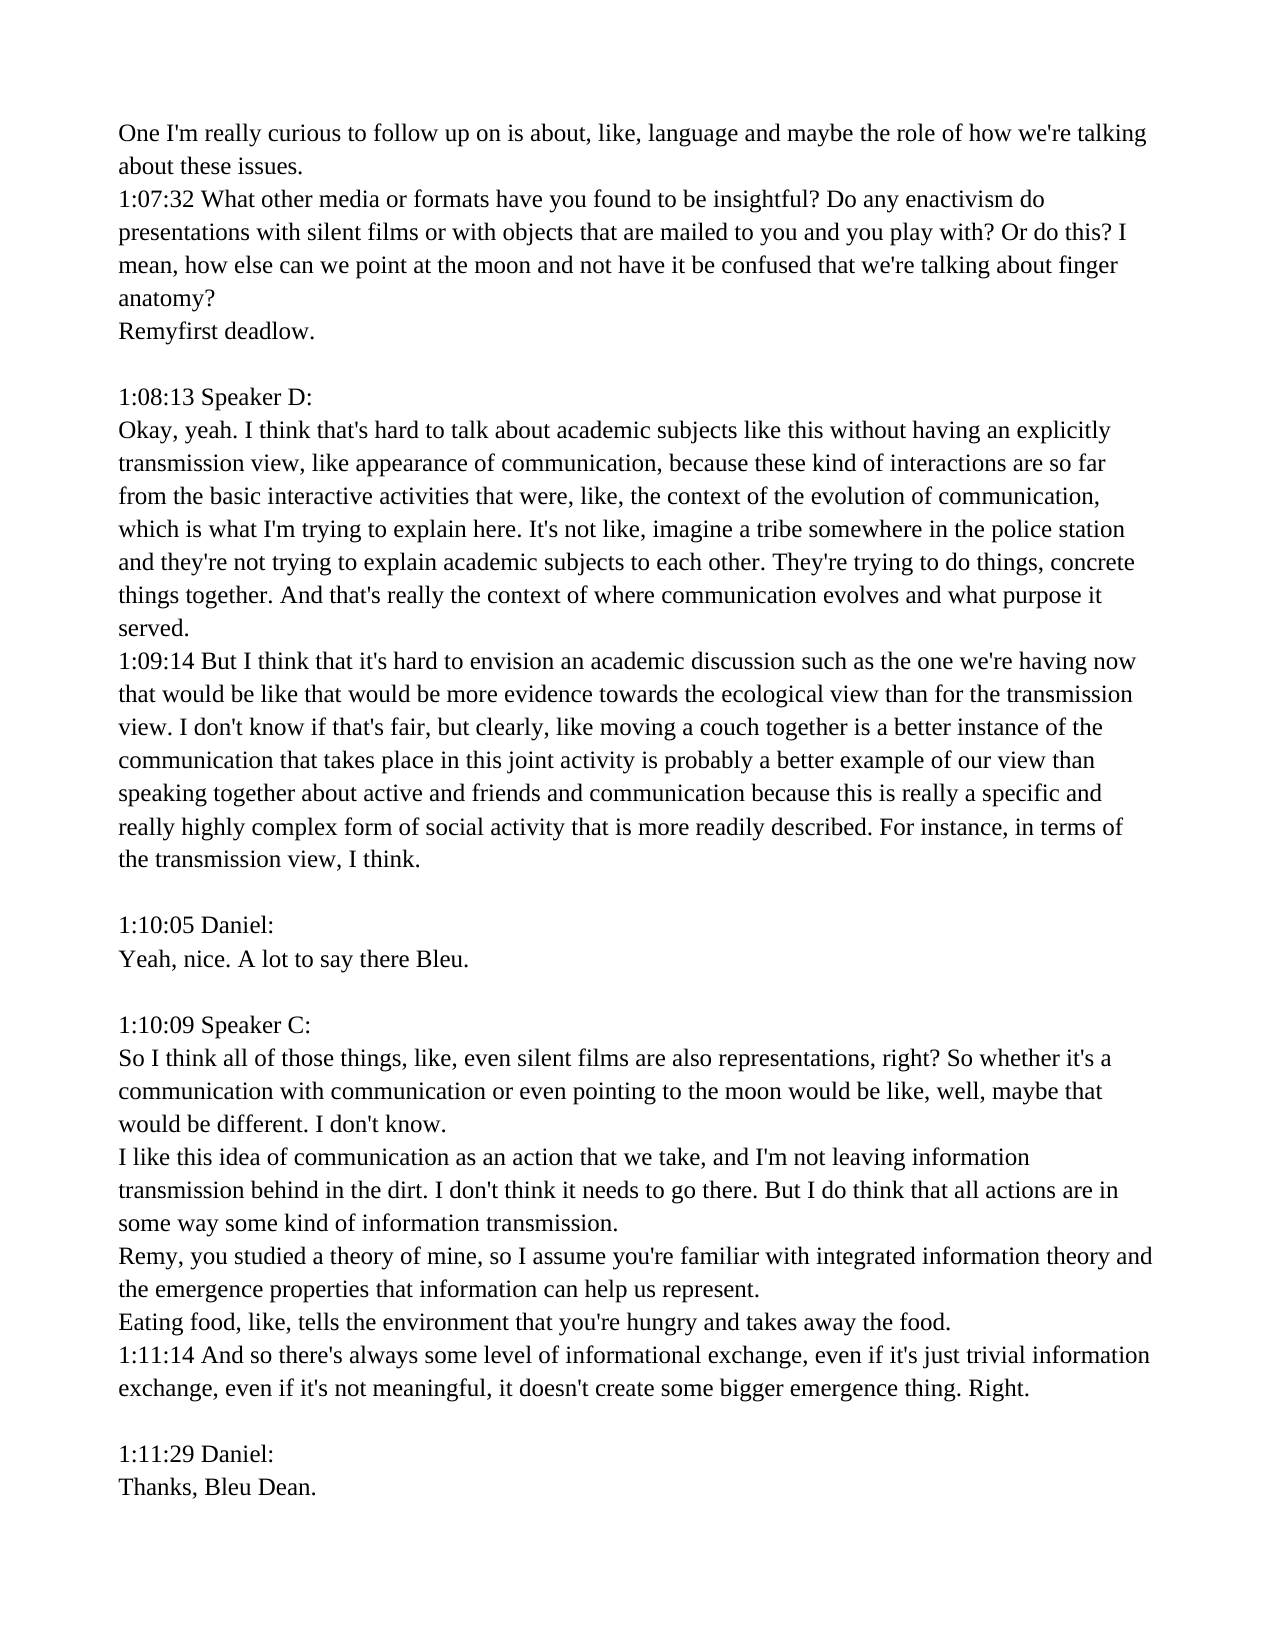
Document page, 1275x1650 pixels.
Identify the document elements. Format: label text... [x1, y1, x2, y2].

text 1:08:13 Speaker D: [118, 382, 1157, 411]
text Eating food, like, tells the environment that you're hungry and takes away the food. [118, 1307, 1157, 1336]
text 1:09:14 But I think that it's hard to envision an academic discussion such as the one we're having now that would be like that would be more evidence towards the ecological view than for the transmission view. I don't know if that's fair, but clearly, like moving a couch together is a better instance of the communication that takes place in this joint activity is probably a better example of our view than speaking together about active and friends and communication because this is really a specific and really highly complex form of social activity that is more readily described. For instance, in terms of the transmission view, I think. [118, 646, 1157, 873]
text So I think all of those things, like, even silent films are also representations, right? So whether it's a communication with communication or even pointing to the moon would be like, well, maybe that would be different. I don't know. [118, 1043, 1157, 1137]
text 1:10:05 Daniel: [118, 911, 1157, 939]
text Okay, yeah. I think that's hard to talk about academic subjects like this without having an explicitly transmission view, like appearance of communication, because these kind of interactions are so far from the basic interactive activities that were, like, the context of the evolution of communication, which is what I'm trying to explain here. It's not like, imagine a tribe somewhere in the police station and they're not trying to explain academic subjects to each other. They're trying to do things, concrete things together. And that's really the context of where communication evolves and what purpose it served. [118, 415, 1157, 642]
text 1:11:29 Daniel: [118, 1439, 1157, 1468]
text I like this idea of communication as an action that we take, and I'm not leaving information transmission behind in the dirt. I don't think it needs to go there. But I do think that all actions are in some way some kind of information transmission. [118, 1142, 1157, 1237]
text One I'm really curious to follow up on is about, like, language and maybe the role of how we're talking about these issues. [118, 118, 1157, 180]
text 1:10:09 Speaker C: [118, 1010, 1157, 1038]
text Yeah, nice. A lot to say there Bleu. [118, 944, 1157, 972]
text Thanks, Bleu Dean. [118, 1472, 1157, 1501]
text Remy, you studied a theory of mine, so I assume you're familiar with integrated information theory and the emergence properties that information can help us represent. [118, 1241, 1157, 1303]
text 1:11:14 And so there's always some level of informational exchange, even if it's just trivial information exchange, even if it's not meaningful, it doesn't create some bigger emergence thing. Right. [118, 1340, 1157, 1402]
text 1:07:32 What other media or formats have you found to be insightful? Do any enactivism do presentations with silent films or with objects that are mailed to you and you play with? Or do this? I mean, how else can we point at the moon and not have it be confused that we're talking about finger anatomy? [118, 184, 1157, 312]
text Remyfirst deadlow. [118, 316, 1157, 345]
